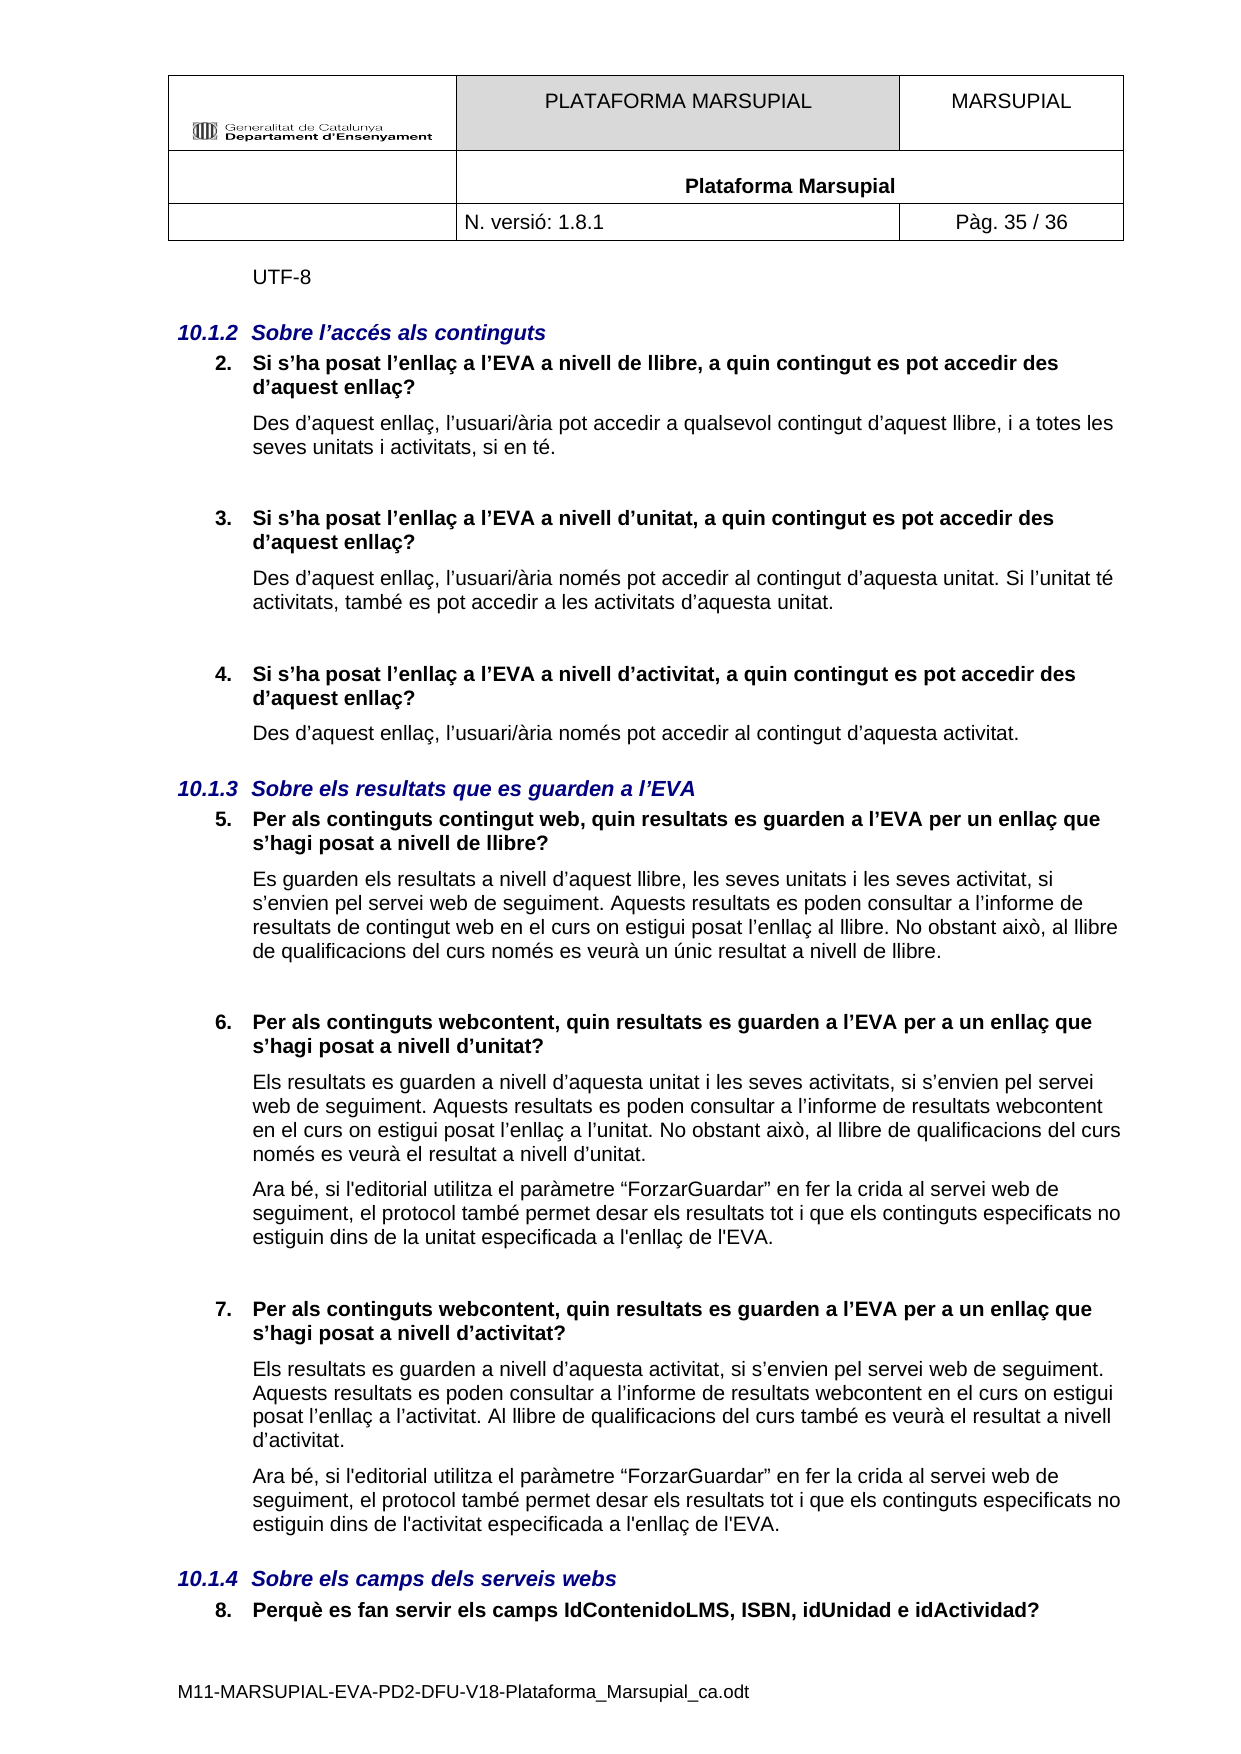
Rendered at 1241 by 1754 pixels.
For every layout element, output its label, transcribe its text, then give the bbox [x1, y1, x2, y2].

text Ara bé, si l'editorial utilitza el paràmetre “ForzarGuardar” en fer la crida al servei web de seguiment, el protocol també permet desar els resultats tot i que els continguts especificats no estiguin dins de la unitat especificada a l'enllaç de l'EVA. [252, 1177, 1122, 1249]
list Si s’ha posat l’enllaç a l’EVA a nivell de llibre, a quin contingut es pot accedir des d’aquest enllaç? [215, 351, 1122, 399]
text Es guarden els resultats a nivell d’aquest llibre, les seves unitats i les seves activitat, si s’envien pel servei web de seguiment. Aquests resultats es poden consultar a l’informe de resultats de contingut web en el curs on estigui posat l’enllaç al llibre. No obstant això, al llibre de qualificacions del curs només es veurà un únic resultat a nivell de llibre. [252, 867, 1122, 962]
list Per als continguts webcontent, quin resultats es guarden a l’EVA per a un enllaç que s’hagi posat a nivell d’unitat? [215, 1010, 1122, 1058]
text Els resultats es guarden a nivell d’aquesta activitat, si s’envien pel servei web de seguiment. Aquests resultats es poden consultar a l’informe de resultats webcontent en el curs on estigui posat l’enllaç a l’activitat. Al llibre de qualificacions del curs també es veurà el resultat a nivell d’activitat. [252, 1356, 1122, 1452]
text UTF-8 [252, 265, 1122, 289]
list Si s’ha posat l’enllaç a l’EVA a nivell d’activitat, a quin contingut es pot accedir des d’aquest enllaç? [215, 661, 1122, 709]
list Si s’ha posat l’enllaç a l’EVA a nivell d’unitat, a quin contingut es pot accedir des d’aquest enllaç? [215, 506, 1122, 554]
text Des d’aquest enllaç, l’usuari/ària només pot accedir al contingut d’aquesta activitat. [252, 721, 1122, 745]
list Per als continguts webcontent, quin resultats es guarden a l’EVA per a un enllaç que s’hagi posat a nivell d’activitat? [215, 1297, 1122, 1344]
text Des d’aquest enllaç, l’usuari/ària només pot accedir al contingut d’aquesta unitat. Si l’unitat té activitats, també es pot accedir a les activitats d’aquesta unitat. [252, 566, 1122, 614]
subtitle Sobre l’accés als continguts [177, 320, 1122, 345]
list Per als continguts contingut web, quin resultats es guarden a l’EVA per un enllaç que s’hagi posat a nivell de llibre? [215, 807, 1122, 855]
subtitle Sobre els camps dels serveis webs [177, 1566, 1122, 1592]
text Des d’aquest enllaç, l’usuari/ària pot accedir a qualsevol contingut d’aquest llibre, i a totes les seves unitats i activitats, si en té. [252, 411, 1122, 459]
text Ara bé, si l'editorial utilitza el paràmetre “ForzarGuardar” en fer la crida al servei web de seguiment, el protocol també permet desar els resultats tot i que els continguts especificats no estiguin dins de l'activitat especificada a l'enllaç de l'EVA. [252, 1464, 1122, 1536]
text Els resultats es guarden a nivell d’aquesta unitat i les seves activitats, si s’envien pel servei web de seguiment. Aquests resultats es poden consultar a l’informe de resultats webcontent en el curs on estigui posat l’enllaç a l’unitat. No obstant això, al llibre de qualificacions del curs només es veurà el resultat a nivell d’unitat. [252, 1070, 1122, 1166]
list Perquè es fan servir els camps IdContenidoLMS, ISBN, idUnidad e idActividad? [215, 1598, 1122, 1622]
subtitle Sobre els resultats que es guarden a l’EVA [177, 776, 1122, 801]
